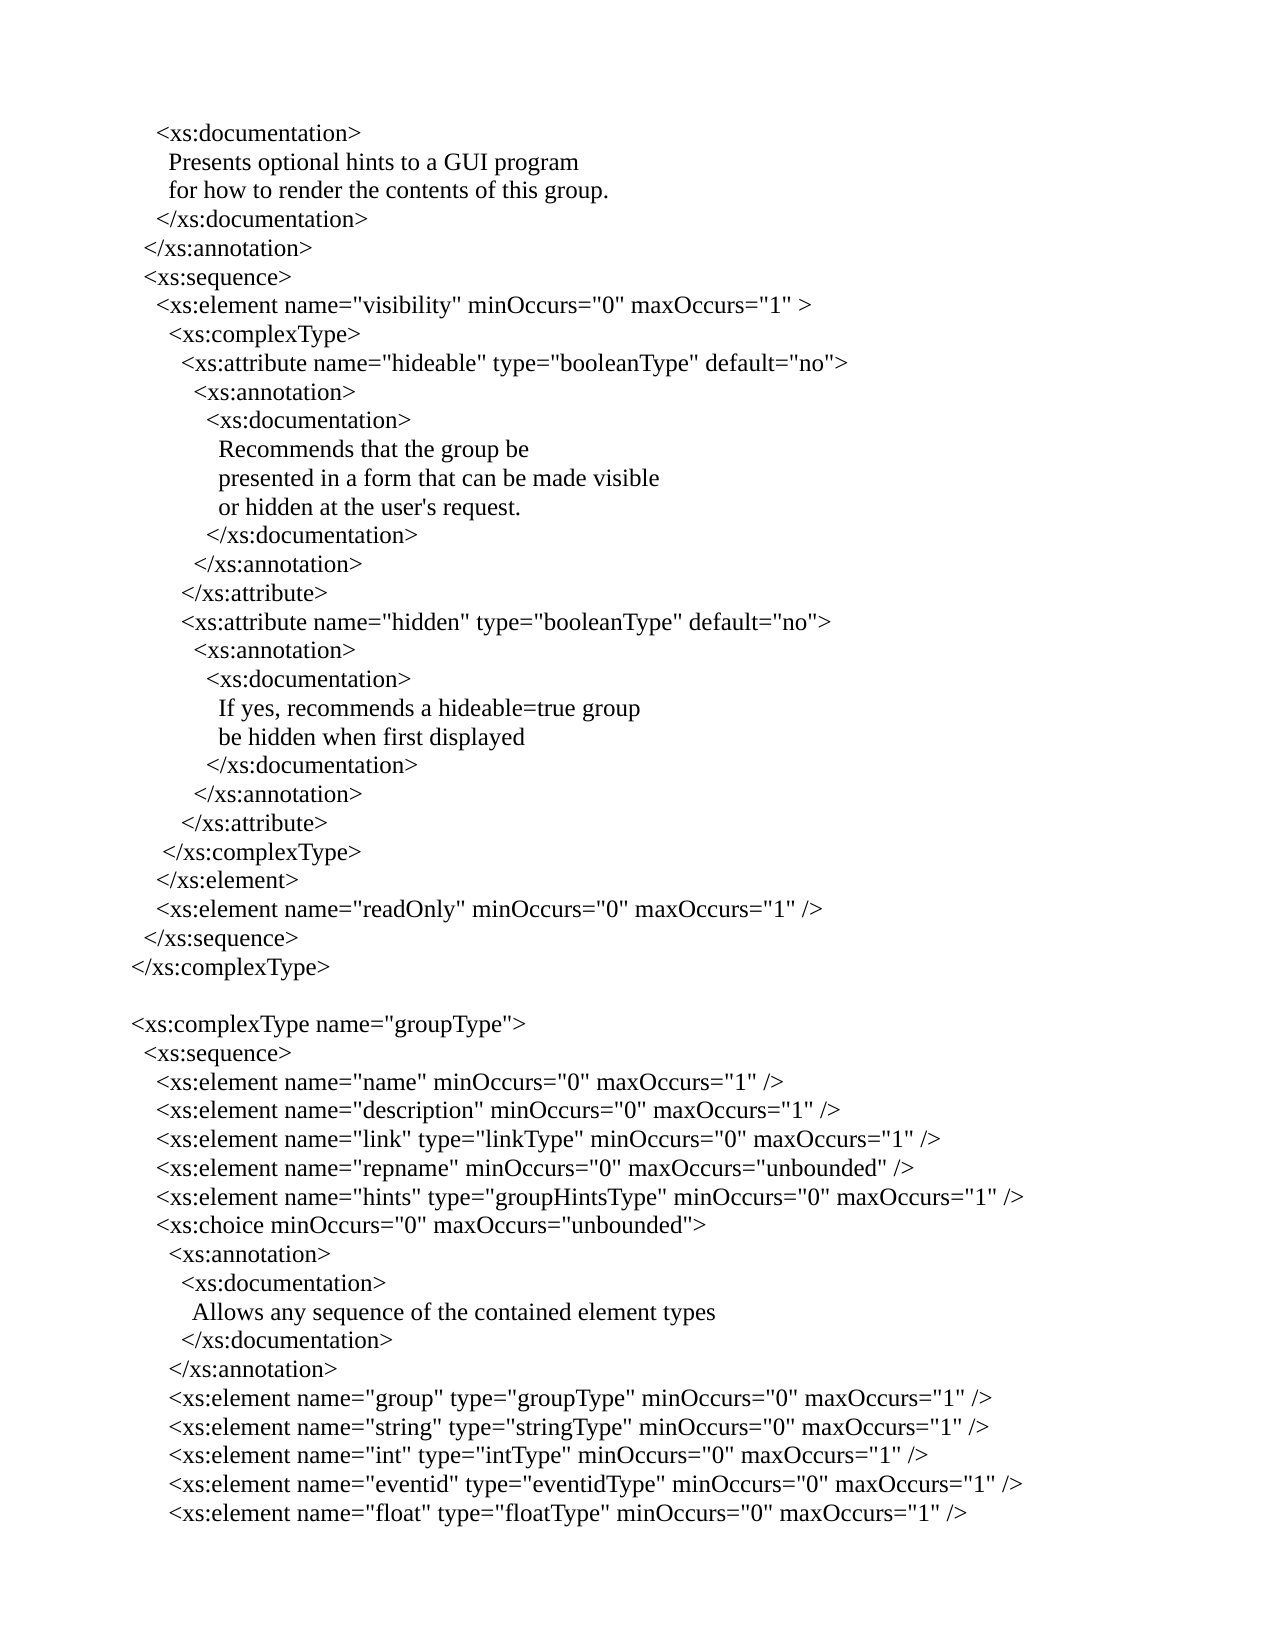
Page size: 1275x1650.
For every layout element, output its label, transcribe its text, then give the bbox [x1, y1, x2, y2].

text <xs:element name="visibility" minOccurs="0" maxOccurs="1" > [118, 291, 1157, 319]
text </xs:documentation> [118, 751, 1157, 779]
text <xs:annotation> [118, 377, 1157, 406]
text <xs:attribute name="hidden" type="booleanType" default="no"> [118, 607, 1157, 636]
text </xs:documentation> [118, 204, 1157, 233]
text <xs:choice minOccurs="0" maxOccurs="unbounded"> [118, 1211, 1157, 1239]
text <xs:documentation> [118, 1268, 1157, 1297]
text </xs:element> [118, 866, 1157, 894]
text Presents optional hints to a GUI program [118, 147, 1157, 176]
text <xs:sequence> [118, 262, 1157, 291]
text </xs:documentation> [118, 521, 1157, 549]
text </xs:complexType> [118, 837, 1157, 866]
text </xs:sequence> [118, 923, 1157, 952]
text <xs:element name="link" type="linkType" minOccurs="0" maxOccurs="1" /> [118, 1124, 1157, 1153]
text <xs:element name="repname" minOccurs="0" maxOccurs="unbounded" /> [118, 1153, 1157, 1182]
text <xs:element name="string" type="stringType" minOccurs="0" maxOccurs="1" /> [118, 1412, 1157, 1441]
text </xs:annotation> [118, 779, 1157, 808]
text for how to render the contents of this group. [118, 176, 1157, 204]
text Allows any sequence of the contained element types [118, 1297, 1157, 1326]
text <xs:sequence> [118, 1038, 1157, 1067]
text Recommends that the group be [118, 434, 1157, 463]
text <xs:complexType> [118, 319, 1157, 348]
text <xs:documentation> [118, 664, 1157, 693]
text or hidden at the user's request. [118, 492, 1157, 521]
text </xs:annotation> [118, 549, 1157, 578]
text </xs:annotation> [118, 233, 1157, 262]
text </xs:attribute> [118, 808, 1157, 837]
text <xs:element name="float" type="floatType" minOccurs="0" maxOccurs="1" /> [118, 1498, 1157, 1527]
text presented in a form that can be made visible [118, 463, 1157, 492]
text <xs:element name="hints" type="groupHintsType" minOccurs="0" maxOccurs="1" /> [118, 1182, 1157, 1211]
text <xs:element name="group" type="groupType" minOccurs="0" maxOccurs="1" /> [118, 1383, 1157, 1412]
text <xs:element name="description" minOccurs="0" maxOccurs="1" /> [118, 1096, 1157, 1124]
text </xs:annotation> [118, 1354, 1157, 1383]
text <xs:annotation> [118, 636, 1157, 664]
text </xs:documentation> [118, 1326, 1157, 1354]
text </xs:attribute> [118, 578, 1157, 607]
text <xs:documentation> [118, 118, 1157, 147]
text <xs:element name="readOnly" minOccurs="0" maxOccurs="1" /> [118, 894, 1157, 923]
text <xs:element name="name" minOccurs="0" maxOccurs="1" /> [118, 1067, 1157, 1096]
text <xs:attribute name="hideable" type="booleanType" default="no"> [118, 348, 1157, 377]
text be hidden when first displayed [118, 722, 1157, 751]
text </xs:complexType> [118, 952, 1157, 981]
text <xs:documentation> [118, 406, 1157, 434]
text <xs:element name="eventid" type="eventidType" minOccurs="0" maxOccurs="1" /> [118, 1469, 1157, 1498]
text If yes, recommends a hideable=true group [118, 693, 1157, 722]
text <xs:complexType name="groupType"> [118, 1009, 1157, 1038]
text <xs:element name="int" type="intType" minOccurs="0" maxOccurs="1" /> [118, 1441, 1157, 1469]
text <xs:annotation> [118, 1239, 1157, 1268]
